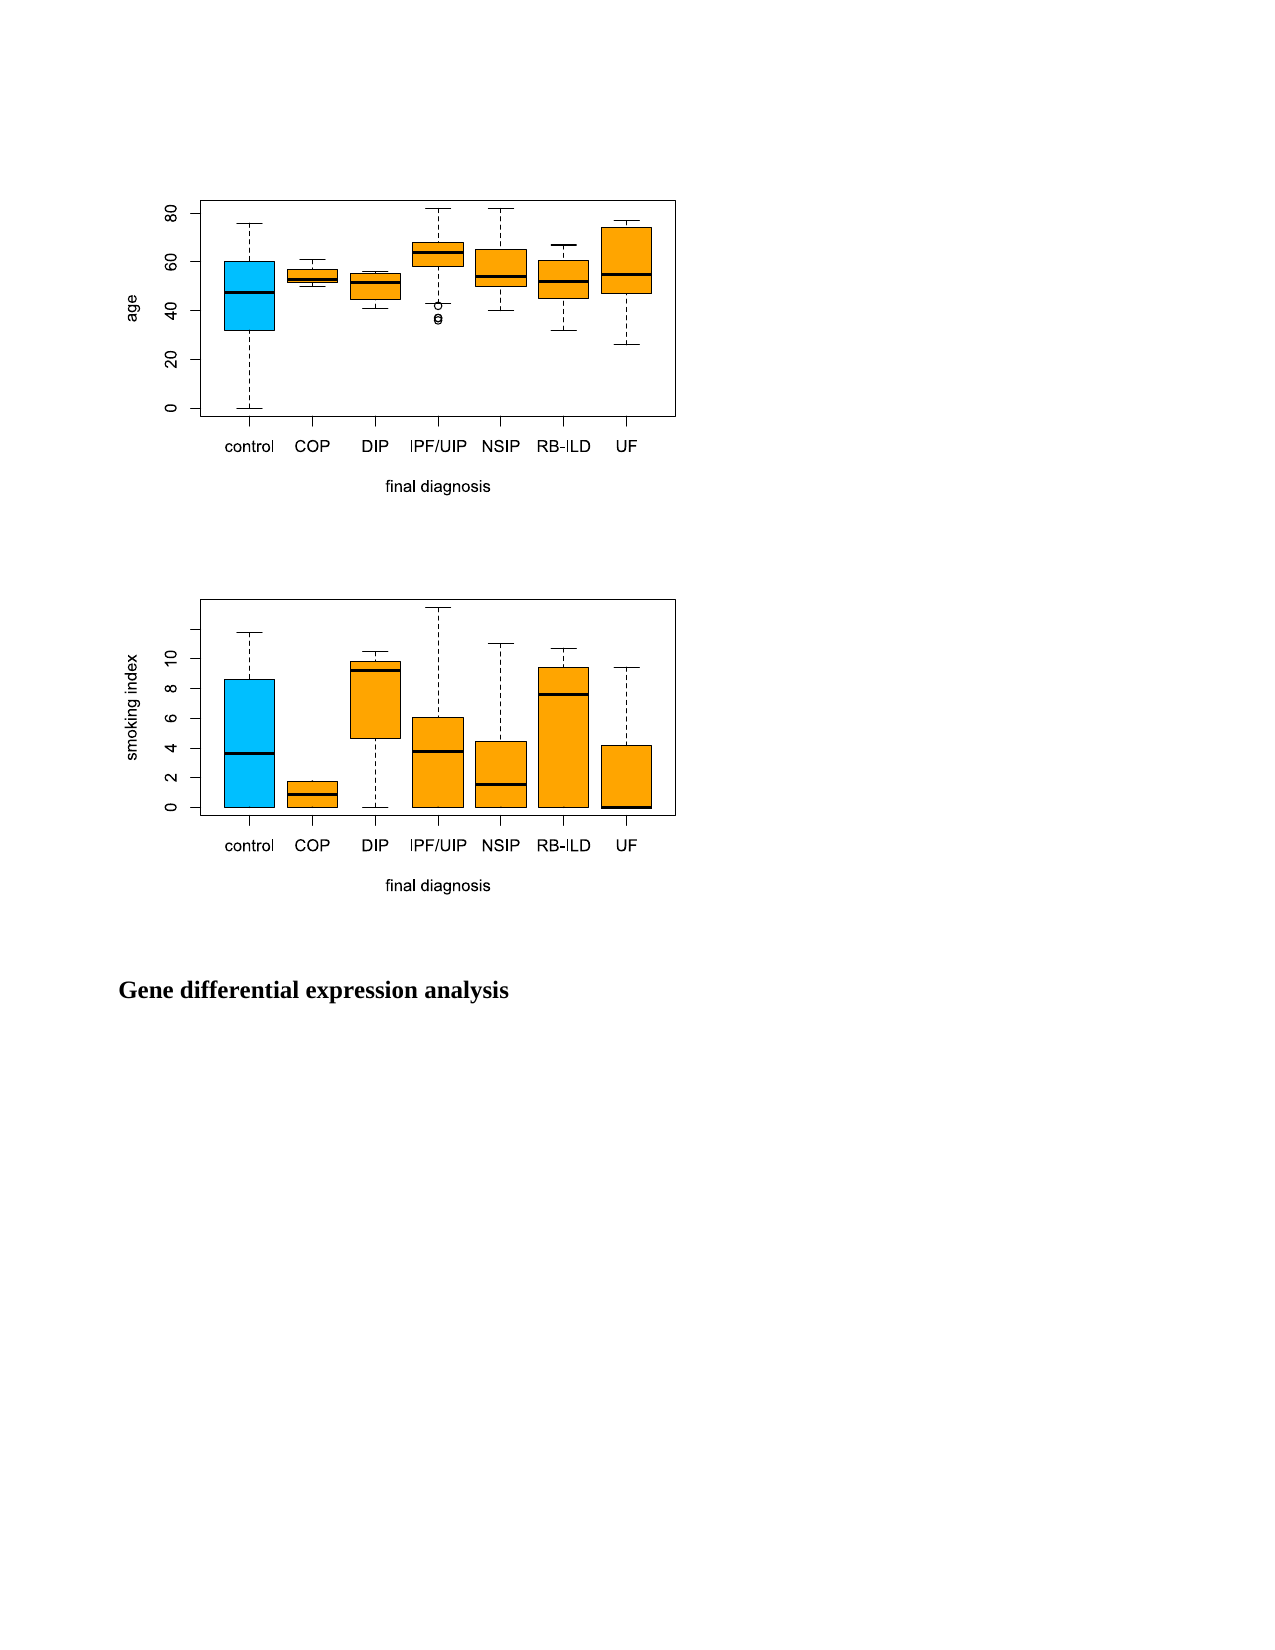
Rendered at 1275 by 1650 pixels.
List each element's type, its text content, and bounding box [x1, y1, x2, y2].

text Gene differential expression analysis [118, 975, 1157, 1004]
